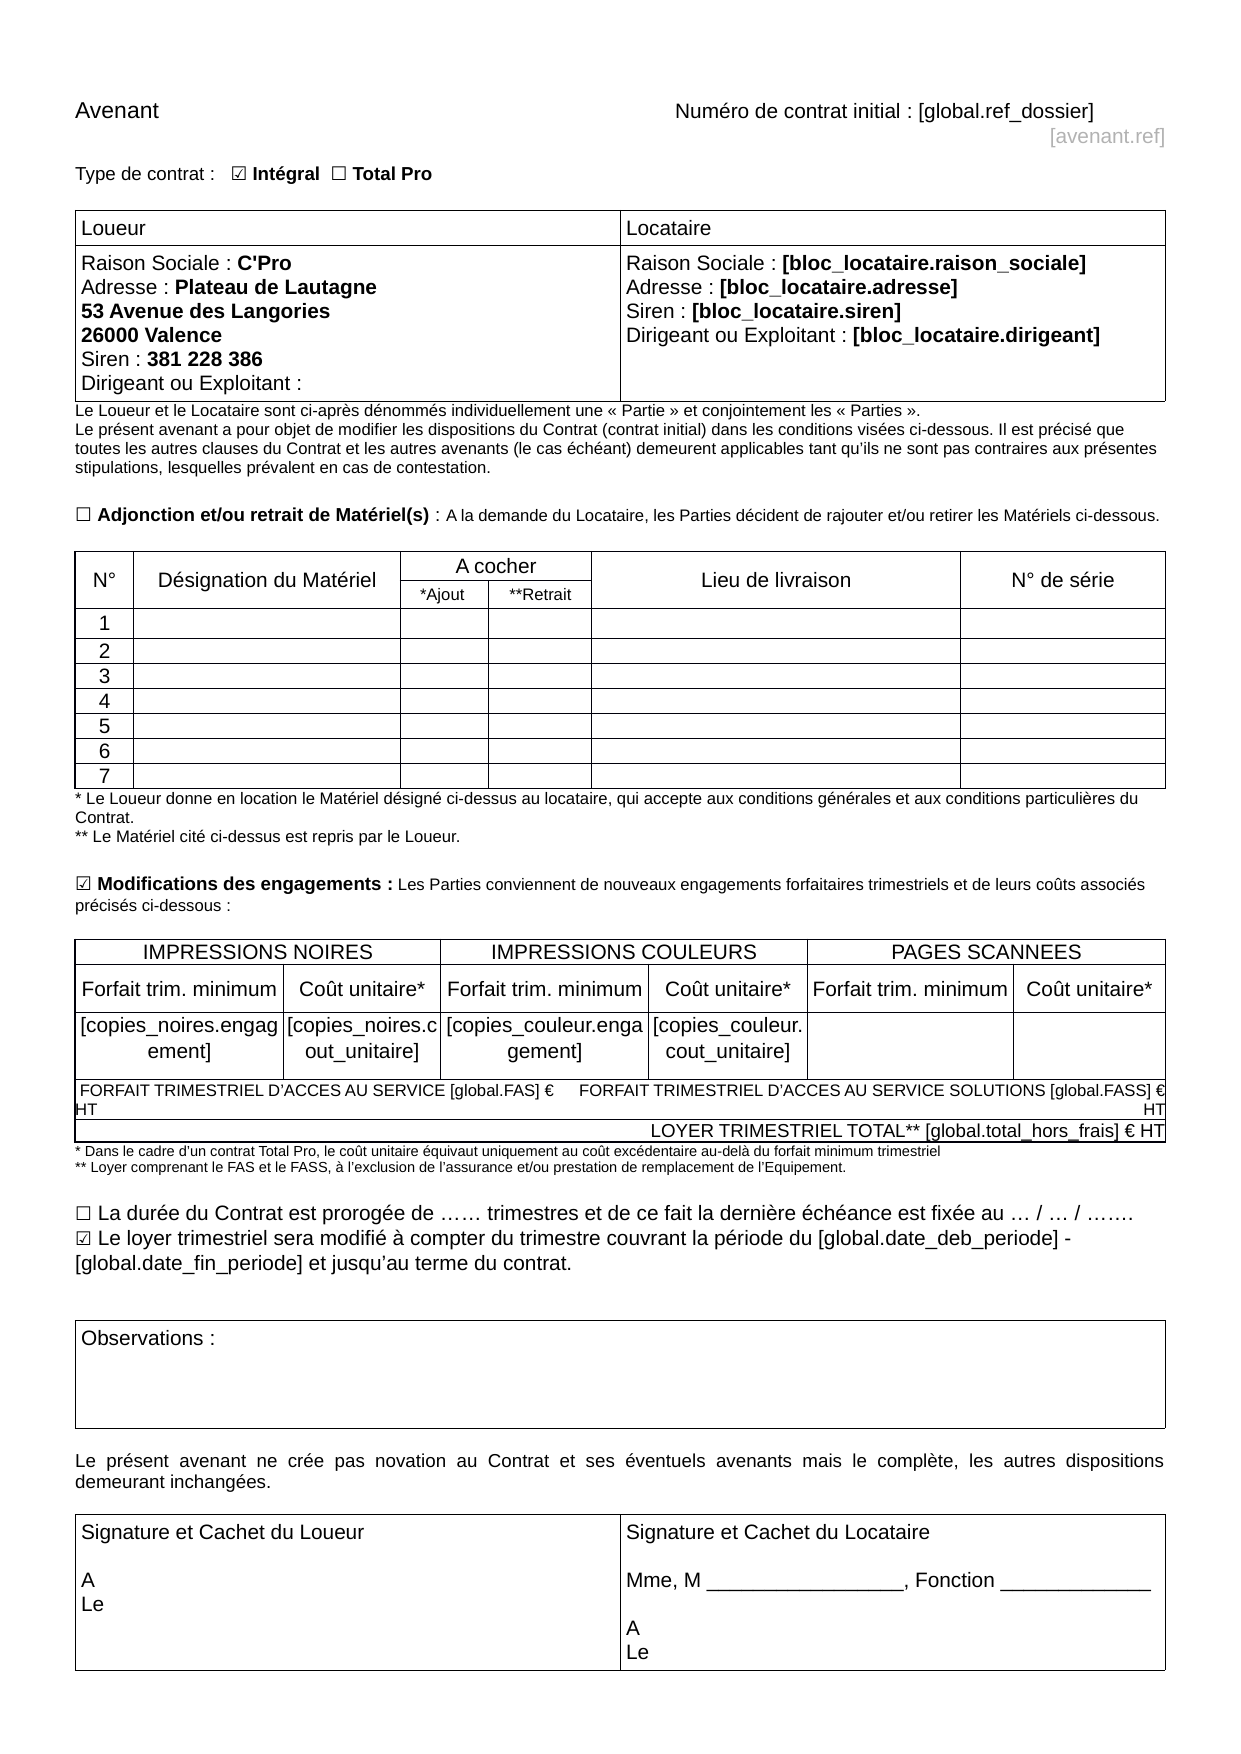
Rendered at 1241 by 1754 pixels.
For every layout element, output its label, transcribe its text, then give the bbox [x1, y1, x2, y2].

table_cell [134, 714, 400, 737]
table_cell **Retrait [489, 581, 591, 608]
text ☑ Le loyer trimestriel sera modifié à compter du trimestre couvrant la période du [global.date_deb_periode] - [global.date_fin_periode] et jusqu’au terme du contrat. [75, 1225, 1165, 1275]
table_cell [961, 764, 1165, 787]
table_cell [592, 714, 960, 737]
table_cell Forfait trim. minimum [441, 965, 648, 1012]
table_cell [401, 664, 488, 687]
table_cell [134, 639, 400, 662]
table_cell 2 [76, 639, 133, 662]
table_cell [489, 639, 591, 662]
text Le présent avenant ne crée pas novation au Contrat et ses éventuels avenants mais le complète, les autres dispositions demeurant inchangées. [75, 1449, 1165, 1493]
table_cell [134, 609, 400, 637]
table_cell [copies_noires.cout_unitaire] [284, 1013, 440, 1079]
text ** Loyer comprenant le FAS et le FASS, à l’exclusion de l’assurance et/ou prestation de remplacement de l’Equipement. [75, 1159, 1165, 1176]
table_cell 6 [76, 739, 133, 762]
table_cell [401, 689, 488, 712]
table_header N° [76, 552, 133, 608]
table_cell [592, 664, 960, 687]
table_cell Coût unitaire* [284, 965, 440, 1012]
text * Dans le cadre d’un contrat Total Pro, le coût unitaire équivaut uniquement au coût excédentaire au-delà du forfait minimum trimestriel [75, 1143, 1165, 1159]
table_cell [401, 609, 488, 637]
table_cell Forfait trim. minimum [808, 965, 1013, 1012]
table_cell *Ajout [401, 581, 488, 608]
table_cell LOYER TRIMESTRIEL TOTAL** [global.total_hors_frais] € HT [76, 1120, 1165, 1141]
table_cell [copies_couleur.cout_unitaire] [649, 1013, 807, 1079]
table_cell [592, 689, 960, 712]
text [avenant.ref] [75, 124, 1165, 148]
table_cell [489, 714, 591, 737]
text ☐ La durée du Contrat est prorogée de …… trimestres et de ce fait la dernière échéance est fixée au … / … / ……. [75, 1200, 1165, 1225]
table_cell [copies_couleur.engagement] [441, 1013, 648, 1079]
text Le présent avenant a pour objet de modifier les dispositions du Contrat (contrat initial) dans les conditions visées ci-dessous. Il est précisé que toutes les autres clauses du Contrat et les autres avenants (le cas échéant) demeurent applicables tant qu’ils ne sont pas contraires aux présentes stipulations, lesquelles prévalent en cas de contestation. [75, 420, 1165, 477]
table_cell [134, 664, 400, 687]
table_cell Raison Sociale : [bloc_locataire.raison_sociale] Adresse : [bloc_locataire.adresse] Siren : [bloc_locataire.siren] Dirigeant ou Exploitant : [bloc_locataire.dirigeant] [621, 246, 1165, 401]
table_header PAGES SCANNEES [808, 940, 1165, 963]
table_header Désignation du Matériel [134, 552, 400, 608]
table_cell [592, 739, 960, 762]
table_cell [961, 739, 1165, 762]
table_cell [489, 664, 591, 687]
table_cell [961, 689, 1165, 712]
table_header Signature et Cachet du Loueur A Le [76, 1515, 620, 1669]
table_cell [489, 689, 591, 712]
table_cell [489, 739, 591, 762]
table_cell 1 [76, 609, 133, 637]
table_cell [961, 609, 1165, 637]
text Avenant Numéro de contrat initial : [global.ref_dossier] [75, 97, 1165, 124]
table_cell [961, 639, 1165, 662]
table_cell [401, 714, 488, 737]
table_cell [961, 714, 1165, 737]
table_cell 4 [76, 689, 133, 712]
table_cell [401, 639, 488, 662]
table_cell FORFAIT TRIMESTRIEL D’ACCES AU SERVICE [global.FAS] € HT [76, 1080, 571, 1119]
table_cell Coût unitaire* [649, 965, 807, 1012]
text Type de contrat : ☑ Intégral ☐ Total Pro [75, 160, 1165, 186]
table_cell [808, 1013, 1013, 1079]
table_cell [134, 689, 400, 712]
table_cell [1014, 1013, 1165, 1079]
table_cell 7 [76, 764, 133, 787]
table_header IMPRESSIONS COULEURS [441, 940, 807, 963]
table_cell Forfait trim. minimum [76, 965, 283, 1012]
table_cell [134, 739, 400, 762]
table_cell FORFAIT TRIMESTRIEL D’ACCES AU SERVICE SOLUTIONS [global.FASS] € HT [571, 1080, 1165, 1119]
table_header Locataire [621, 211, 1165, 245]
table_header Observations : [76, 1321, 1165, 1428]
table_cell 3 [76, 664, 133, 687]
table_cell Coût unitaire* [1014, 965, 1165, 1012]
table_header Signature et Cachet du Locataire Mme, M _________________, Fonction _____________ A Le [621, 1515, 1165, 1669]
table_cell [489, 609, 591, 637]
table_cell [401, 739, 488, 762]
table_header Loueur [76, 211, 620, 245]
text Le Loueur et le Locataire sont ci-après dénommés individuellement une « Partie » et conjointement les « Parties ». [75, 402, 1165, 420]
text ** Le Matériel cité ci-dessus est repris par le Loueur. [75, 827, 1165, 846]
table_cell [489, 764, 591, 787]
table_header IMPRESSIONS NOIRES [76, 940, 440, 963]
text ☐ Adjonction et/ou retrait de Matériel(s) : A la demande du Locataire, les Parties décident de rajouter et/ou retirer les Matériels ci-dessous. [75, 501, 1165, 527]
text * Le Loueur donne en location le Matériel désigné ci-dessus au locataire, qui accepte aux conditions générales et aux conditions particulières du Contrat. [75, 789, 1165, 827]
table_cell 5 [76, 714, 133, 737]
table_header Lieu de livraison [592, 552, 960, 608]
table_header N° de série [961, 552, 1165, 608]
table_cell [592, 764, 960, 787]
table_cell [592, 609, 960, 637]
table_cell [401, 764, 488, 787]
table_cell [592, 639, 960, 662]
table_cell [961, 664, 1165, 687]
table_cell [134, 764, 400, 787]
text ☑ Modifications des engagements : Les Parties conviennent de nouveaux engagements forfaitaires trimestriels et de leurs coûts associés précisés ci-dessous : [75, 870, 1165, 914]
table_cell [copies_noires.engagement] [76, 1013, 283, 1079]
table_cell Raison Sociale : C'Pro Adresse : Plateau de Lautagne 53 Avenue des Langories 26000 Valence Siren : 381 228 386 Dirigeant ou Exploitant : [76, 246, 620, 401]
table_header A cocher [401, 552, 591, 580]
